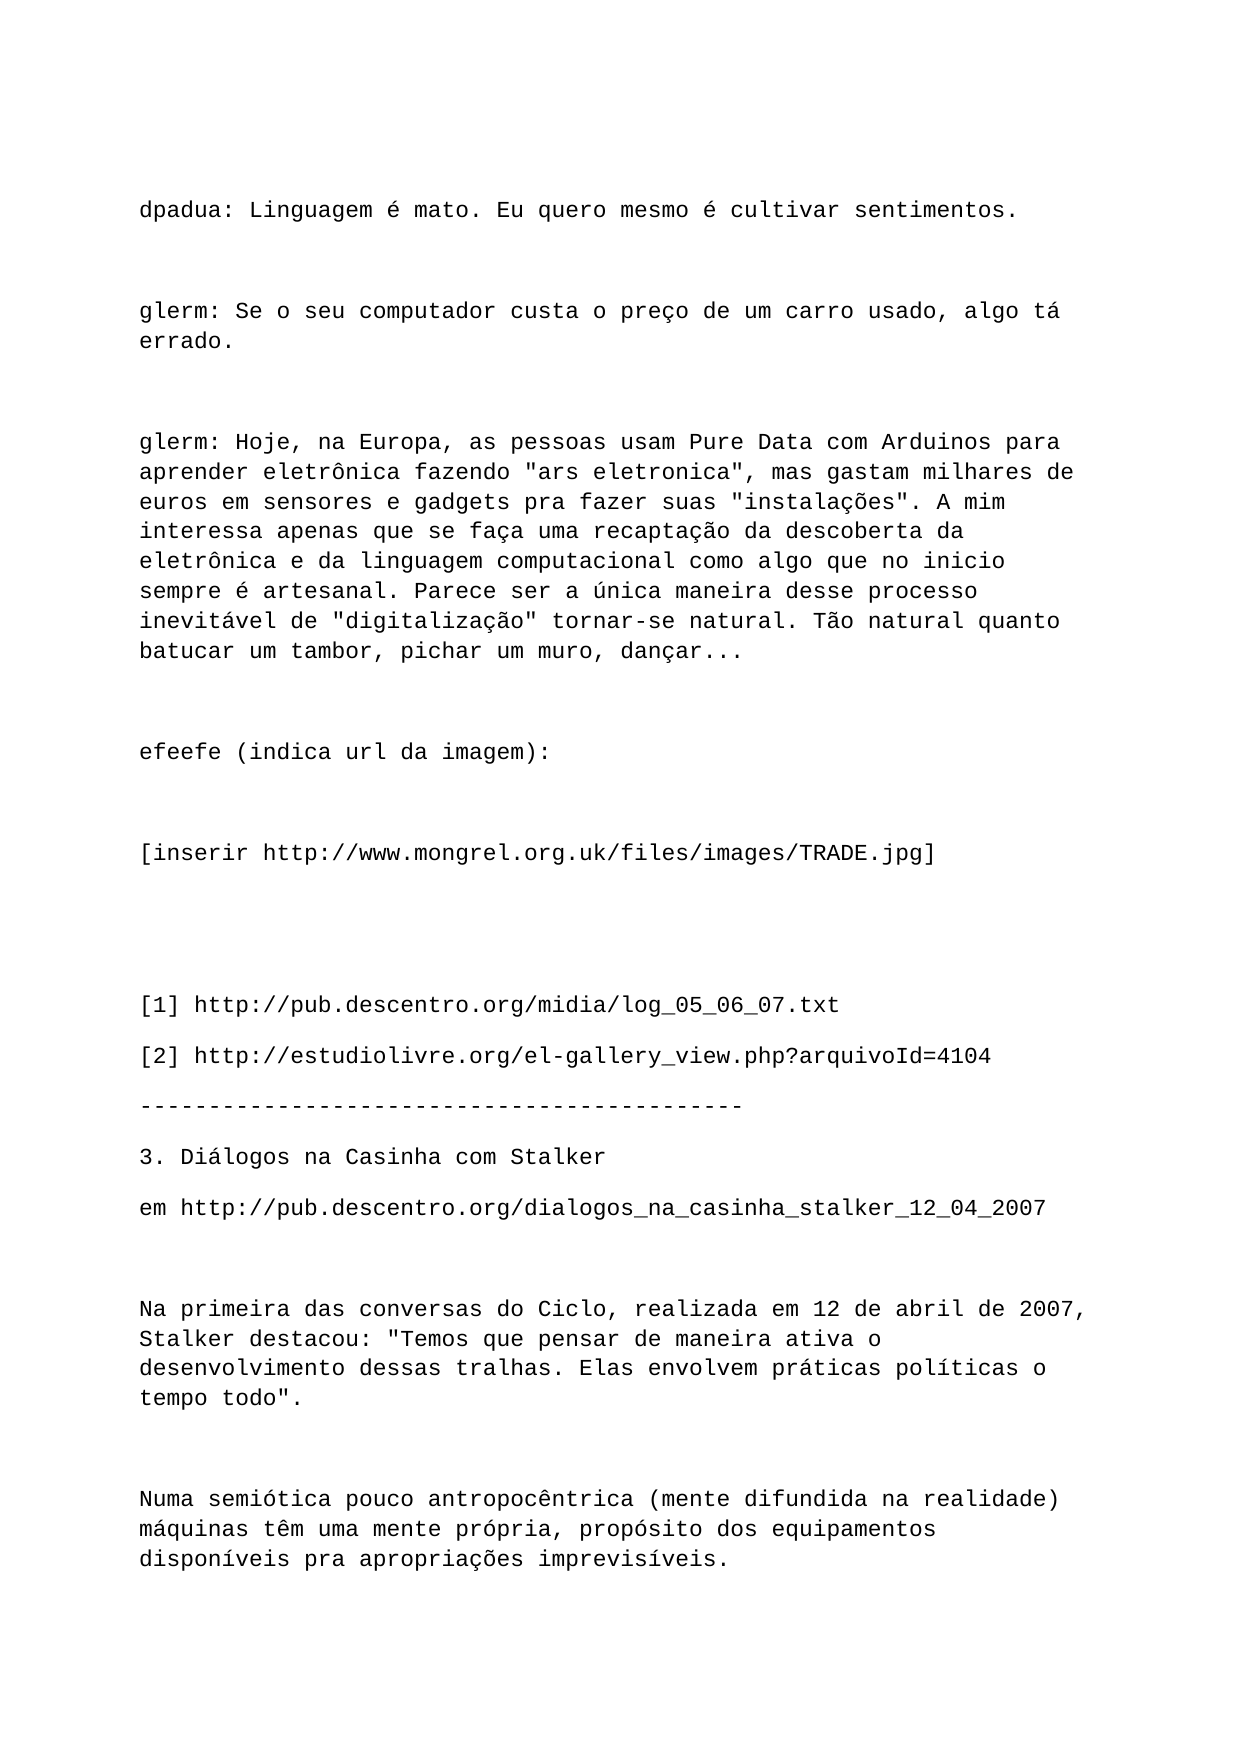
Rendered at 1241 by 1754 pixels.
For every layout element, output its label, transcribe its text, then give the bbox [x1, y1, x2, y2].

text glerm: Se o seu computador custa o preço de um carro usado, algo tá errado. [139, 299, 1101, 355]
text Na primeira das conversas do Ciclo, realizada em 12 de abril de 2007, Stalker destacou: "Temos que pensar de maneira ativa o desenvolvimento dessas tralhas. Elas envolvem práticas políticas o tempo todo". [139, 1297, 1101, 1412]
text [1] http://pub.descentro.org/midia/log_05_06_07.txt [139, 993, 1101, 1019]
text [inserir http://www.mongrel.org.uk/files/images/TRADE.jpg] [139, 842, 1101, 867]
text efeefe (indica url da imagem): [139, 740, 1101, 766]
text 3. Diálogos na Casinha com Stalker [139, 1145, 1101, 1171]
text -------------------------------------------- [139, 1095, 1101, 1121]
text dpadua: Linguagem é mato. Eu quero mesmo é cultivar sentimentos. [139, 198, 1101, 224]
text [2] http://estudiolivre.org/el-gallery_view.php?arquivoId=4104 [139, 1044, 1101, 1070]
text em http://pub.descentro.org/dialogos_na_casinha_stalker_12_04_2007 [139, 1196, 1101, 1222]
text glerm: Hoje, na Europa, as pessoas usam Pure Data com Arduinos para aprender eletrônica fazendo "ars eletronica", mas gastam milhares de euros em sensores e gadgets pra fazer suas "instalações". A mim interessa apenas que se faça uma recaptação da descoberta da eletrônica e da linguagem computacional como algo que no inicio sempre é artesanal. Parece ser a única maneira desse processo inevitável de "digitalização" tornar-se natural. Tão natural quanto batucar um tambor, pichar um muro, dançar... [139, 431, 1101, 665]
text Numa semiótica pouco antropocêntrica (mente difundida na realidade) máquinas têm uma mente própria, propósito dos equipamentos disponíveis pra apropriações imprevisíveis. [139, 1488, 1101, 1573]
